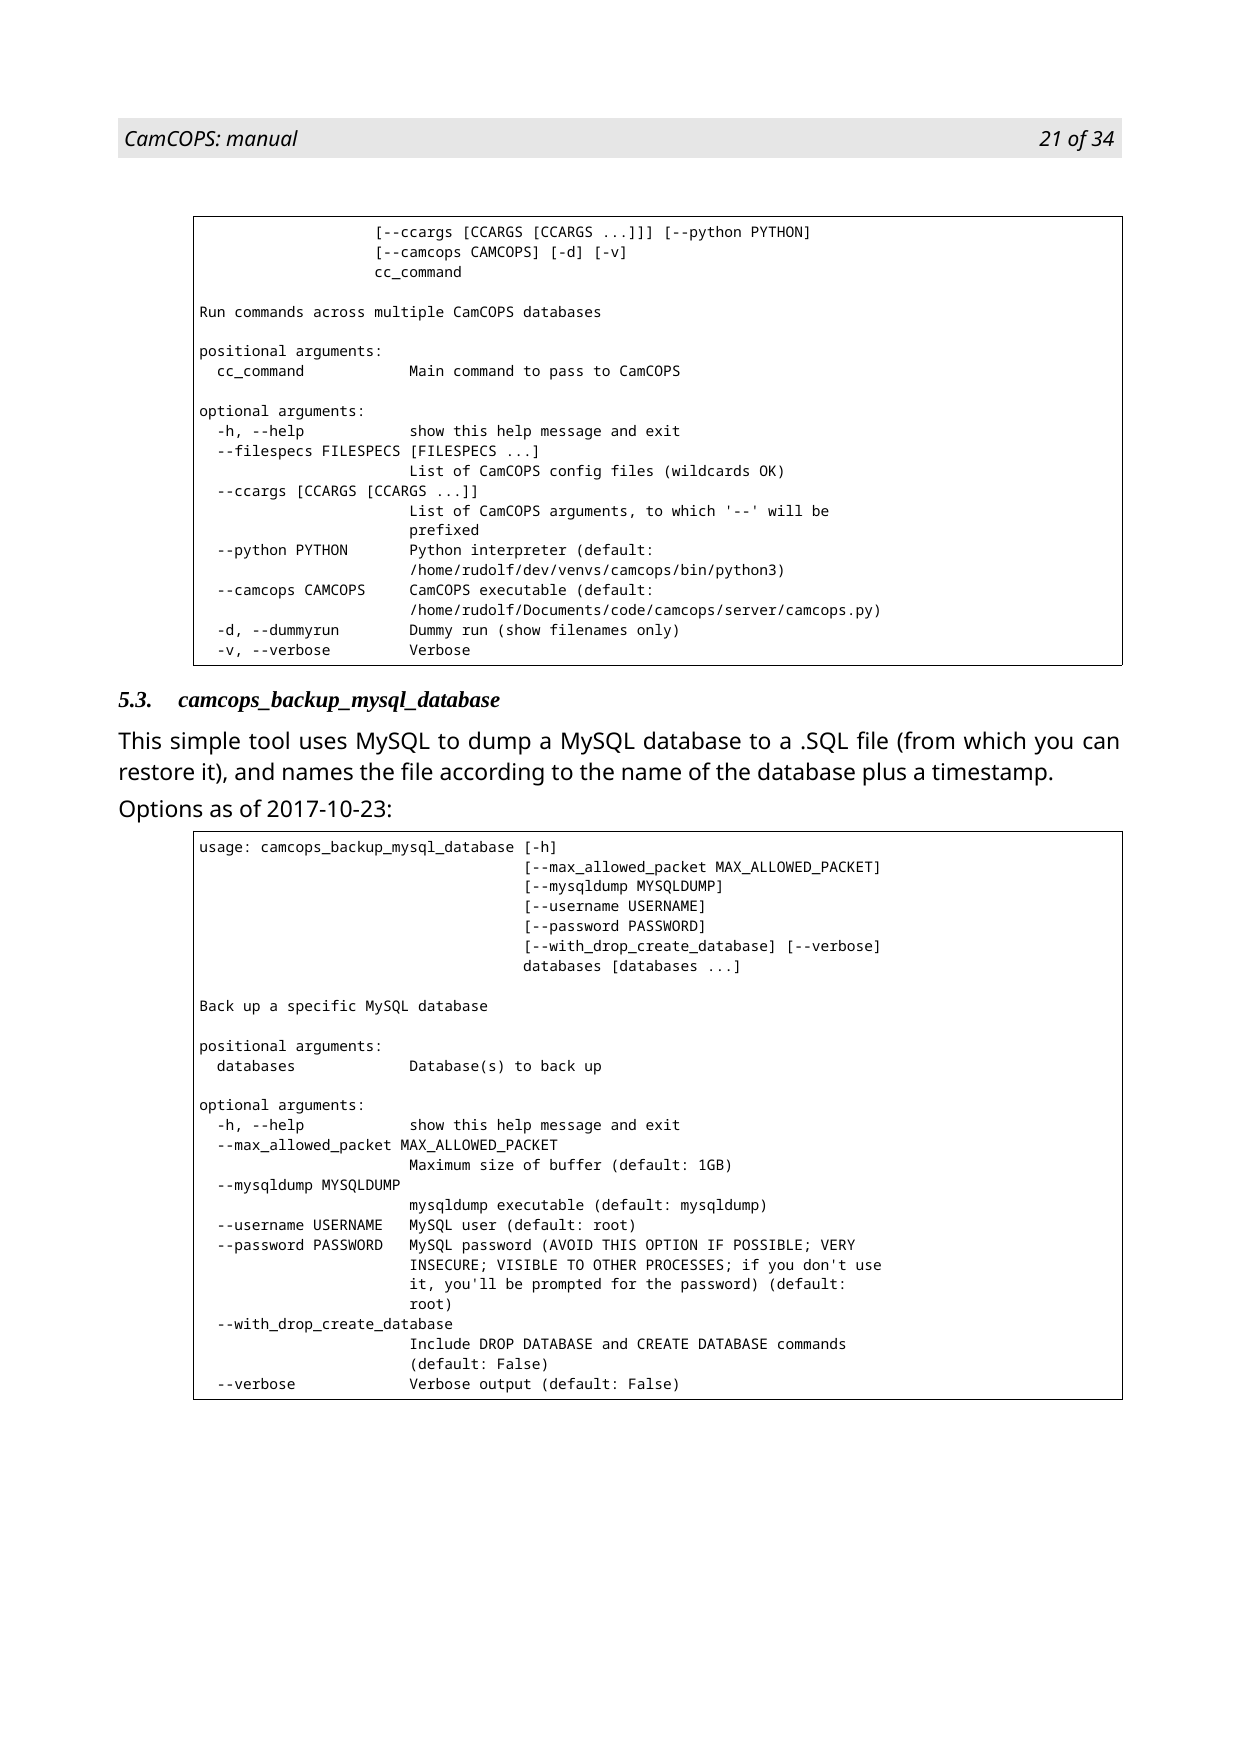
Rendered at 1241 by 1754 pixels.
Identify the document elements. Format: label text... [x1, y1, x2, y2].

table_header usage: camcops_backup_mysql_database [-h] [--max_allowed_packet MAX_ALLOWED_PACKET] [--mysqldump MYSQLDUMP] [--username USERNAME] [--password PASSWORD] [--with_drop_create_database] [--verbose] databases [databases ...] Back up a specific MySQL database positional arguments: databases Database(s) to back up optional arguments: -h, --help show this help message and exit --max_allowed_packet MAX_ALLOWED_PACKET Maximum size of buffer (default: 1GB) --mysqldump MYSQLDUMP mysqldump executable (default: mysqldump) --username USERNAME MySQL user (default: root) --password PASSWORD MySQL password (AVOID THIS OPTION IF POSSIBLE; VERY INSECURE; VISIBLE TO OTHER PROCESSES; if you don't use it, you'll be prompted for the password) (default: root) --with_drop_create_database Include DROP DATABASE and CREATE DATABASE commands (default: False) --verbose Verbose output (default: False) [194, 832, 1122, 1399]
text This simple tool uses MySQL to dump a MySQL database to a .SQL file (from which you can restore it), and names the file according to the name of the database plus a timestamp. [118, 725, 1122, 787]
subtitle camcops_backup_mysql_database [118, 686, 1122, 712]
text Options as of 2017-10-23: [118, 793, 1122, 825]
table_header [--ccargs [CCARGS [CCARGS ...]]] [--python PYTHON] [--camcops CAMCOPS] [-d] [-v] cc_command Run commands across multiple CamCOPS databases positional arguments: cc_command Main command to pass to CamCOPS optional arguments: -h, --help show this help message and exit --filespecs FILESPECS [FILESPECS ...] List of CamCOPS config files (wildcards OK) --ccargs [CCARGS [CCARGS ...]] List of CamCOPS arguments, to which '--' will be prefixed --python PYTHON Python interpreter (default: /home/rudolf/dev/venvs/camcops/bin/python3) --camcops CAMCOPS CamCOPS executable (default: /home/rudolf/Documents/code/camcops/server/camcops.py) -d, --dummyrun Dummy run (show filenames only) -v, --verbose Verbose [194, 217, 1122, 665]
